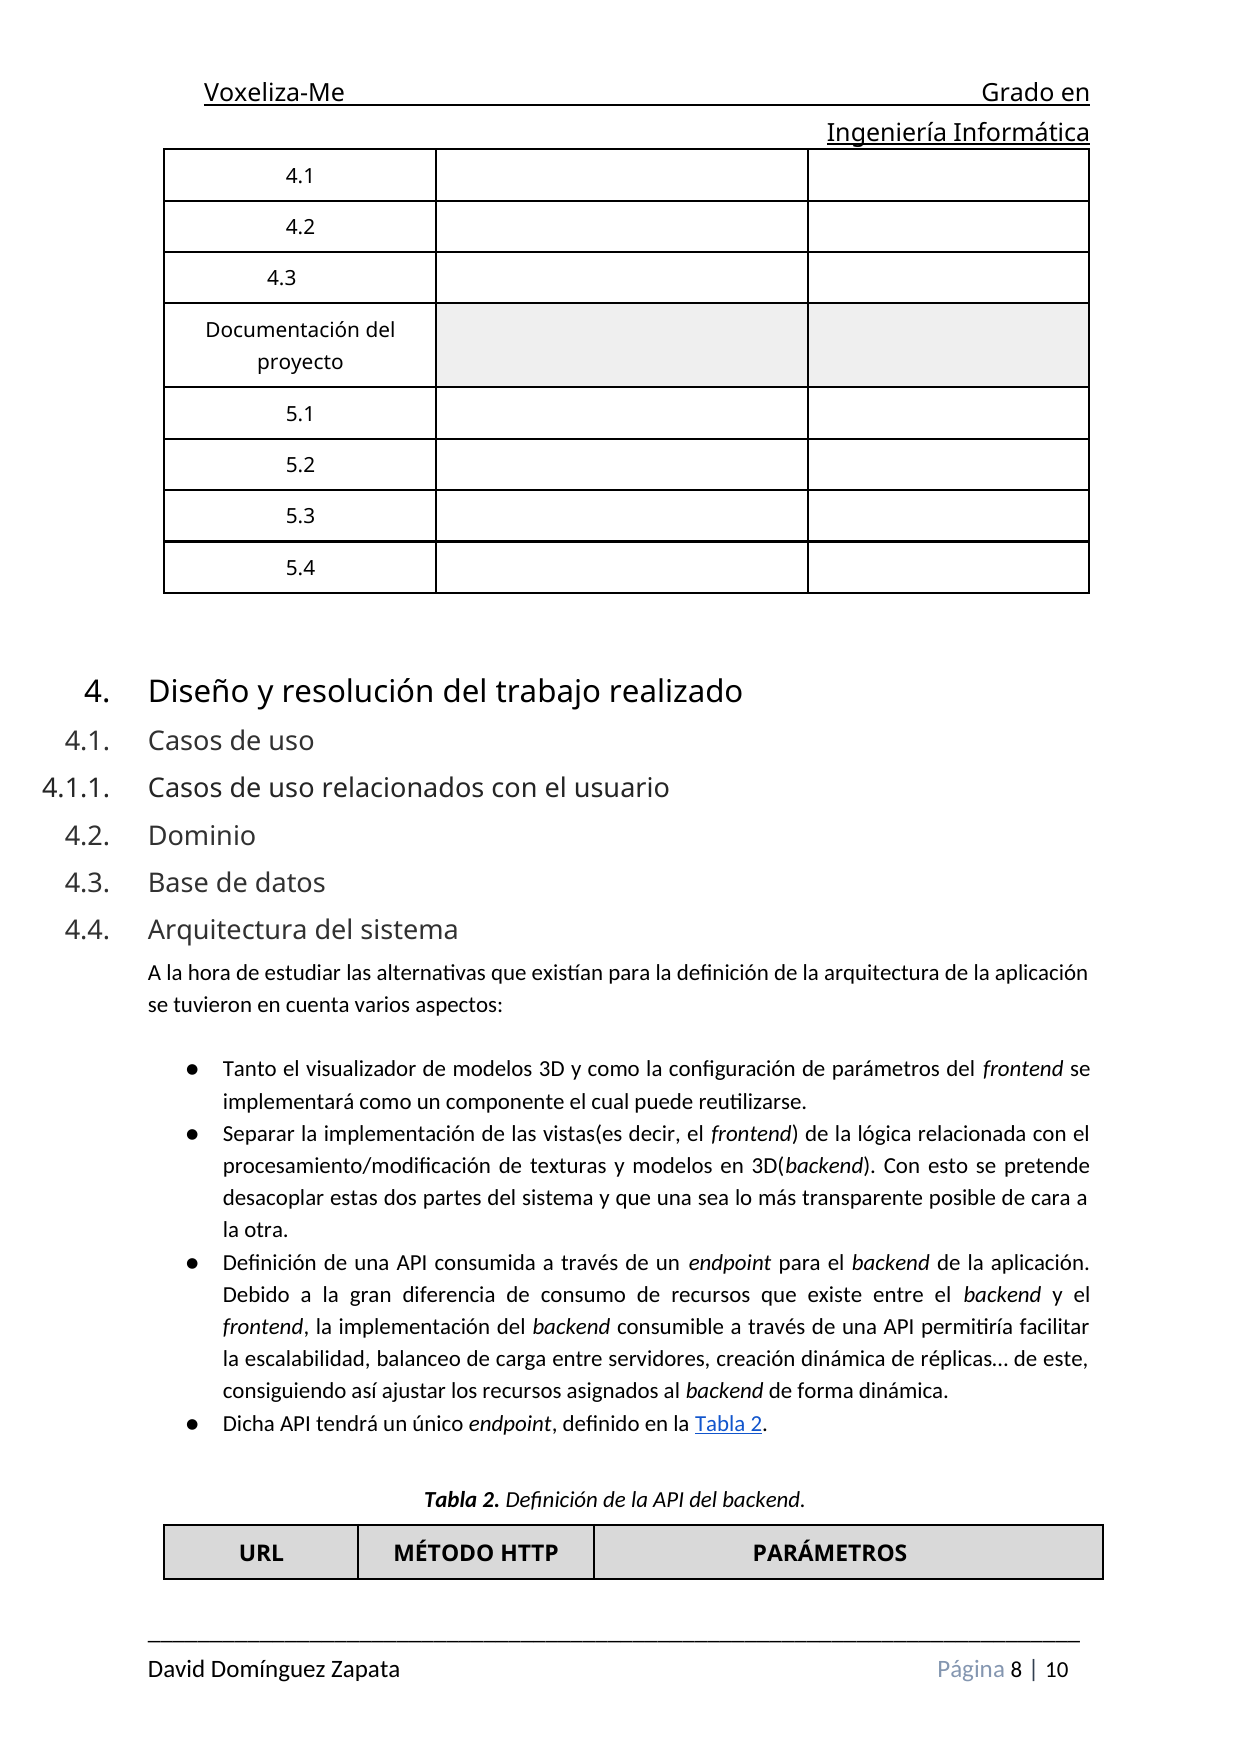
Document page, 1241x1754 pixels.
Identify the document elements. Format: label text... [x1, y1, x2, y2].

list Tanto el visualizador de modelos 3D y como la configuración de parámetros del frontend se implementará como un componente el cual puede reutilizarse. [185, 1054, 1090, 1115]
table_cell 5.4 [165, 543, 435, 592]
subtitle Casos de uso [110, 722, 1090, 758]
table_cell [437, 202, 807, 251]
table_cell PARÁMETROS [595, 1526, 1102, 1578]
table_cell [437, 543, 807, 592]
table_cell 4.2 [165, 202, 435, 251]
subtitle Dominio [110, 816, 1090, 853]
list Dicha API tendrá un único endpoint, definido en la Tabla 2. [185, 1409, 1090, 1437]
table_cell 4.3 [165, 253, 435, 302]
table_cell [437, 440, 807, 489]
table_cell [809, 150, 1088, 199]
table_cell [437, 304, 807, 386]
table_cell [437, 150, 807, 199]
table_cell [809, 543, 1088, 592]
subtitle Diseño y resolución del trabajo realizado [110, 668, 1090, 711]
table_cell 5.1 [165, 388, 435, 438]
table_cell [437, 253, 807, 302]
table_cell [809, 491, 1088, 540]
table_cell [809, 388, 1088, 438]
list Separar la implementación de las vistas(es decir, el frontend) de la lógica relacionada con el procesamiento/modificación de texturas y modelos en 3D(backend). Con esto se pretende desacoplar estas dos partes del sistema y que una sea lo más transparente posible de cara a la otra. [185, 1119, 1090, 1243]
text A la hora de estudiar las alternativas que existían para la definición de la arquitectura de la aplicación se tuvieron en cuenta varios aspectos: [148, 958, 1090, 1018]
table_cell [809, 304, 1088, 386]
table_cell 5.2 [165, 440, 435, 489]
table_cell [809, 253, 1088, 302]
table_cell [437, 388, 807, 438]
table_cell URL [165, 1526, 357, 1578]
subtitle Arquitectura del sistema [110, 911, 1090, 948]
table_cell 4.1 [165, 150, 435, 199]
table_cell MÉTODO HTTP [359, 1526, 593, 1578]
table_header Tabla 2. Definición de la API del backend. [165, 1475, 1102, 1524]
table_cell [437, 491, 807, 540]
table_cell Documentación del proyecto [165, 304, 435, 386]
table_cell [809, 440, 1088, 489]
list Definición de una API consumida a través de un endpoint para el backend de la aplicación. Debido a la gran diferencia de consumo de recursos que existe entre el backend y el frontend, la implementación del backend consumible a través de una API permitiría facilitar la escalabilidad, balanceo de carga entre servidores, creación dinámica de réplicas… de este, consiguiendo así ajustar los recursos asignados al backend de forma dinámica. [185, 1248, 1090, 1404]
subtitle Casos de uso relacionados con el usuario [110, 769, 1090, 806]
table_cell 5.3 [165, 491, 435, 540]
subtitle Base de datos [110, 863, 1090, 900]
table_cell [809, 202, 1088, 251]
